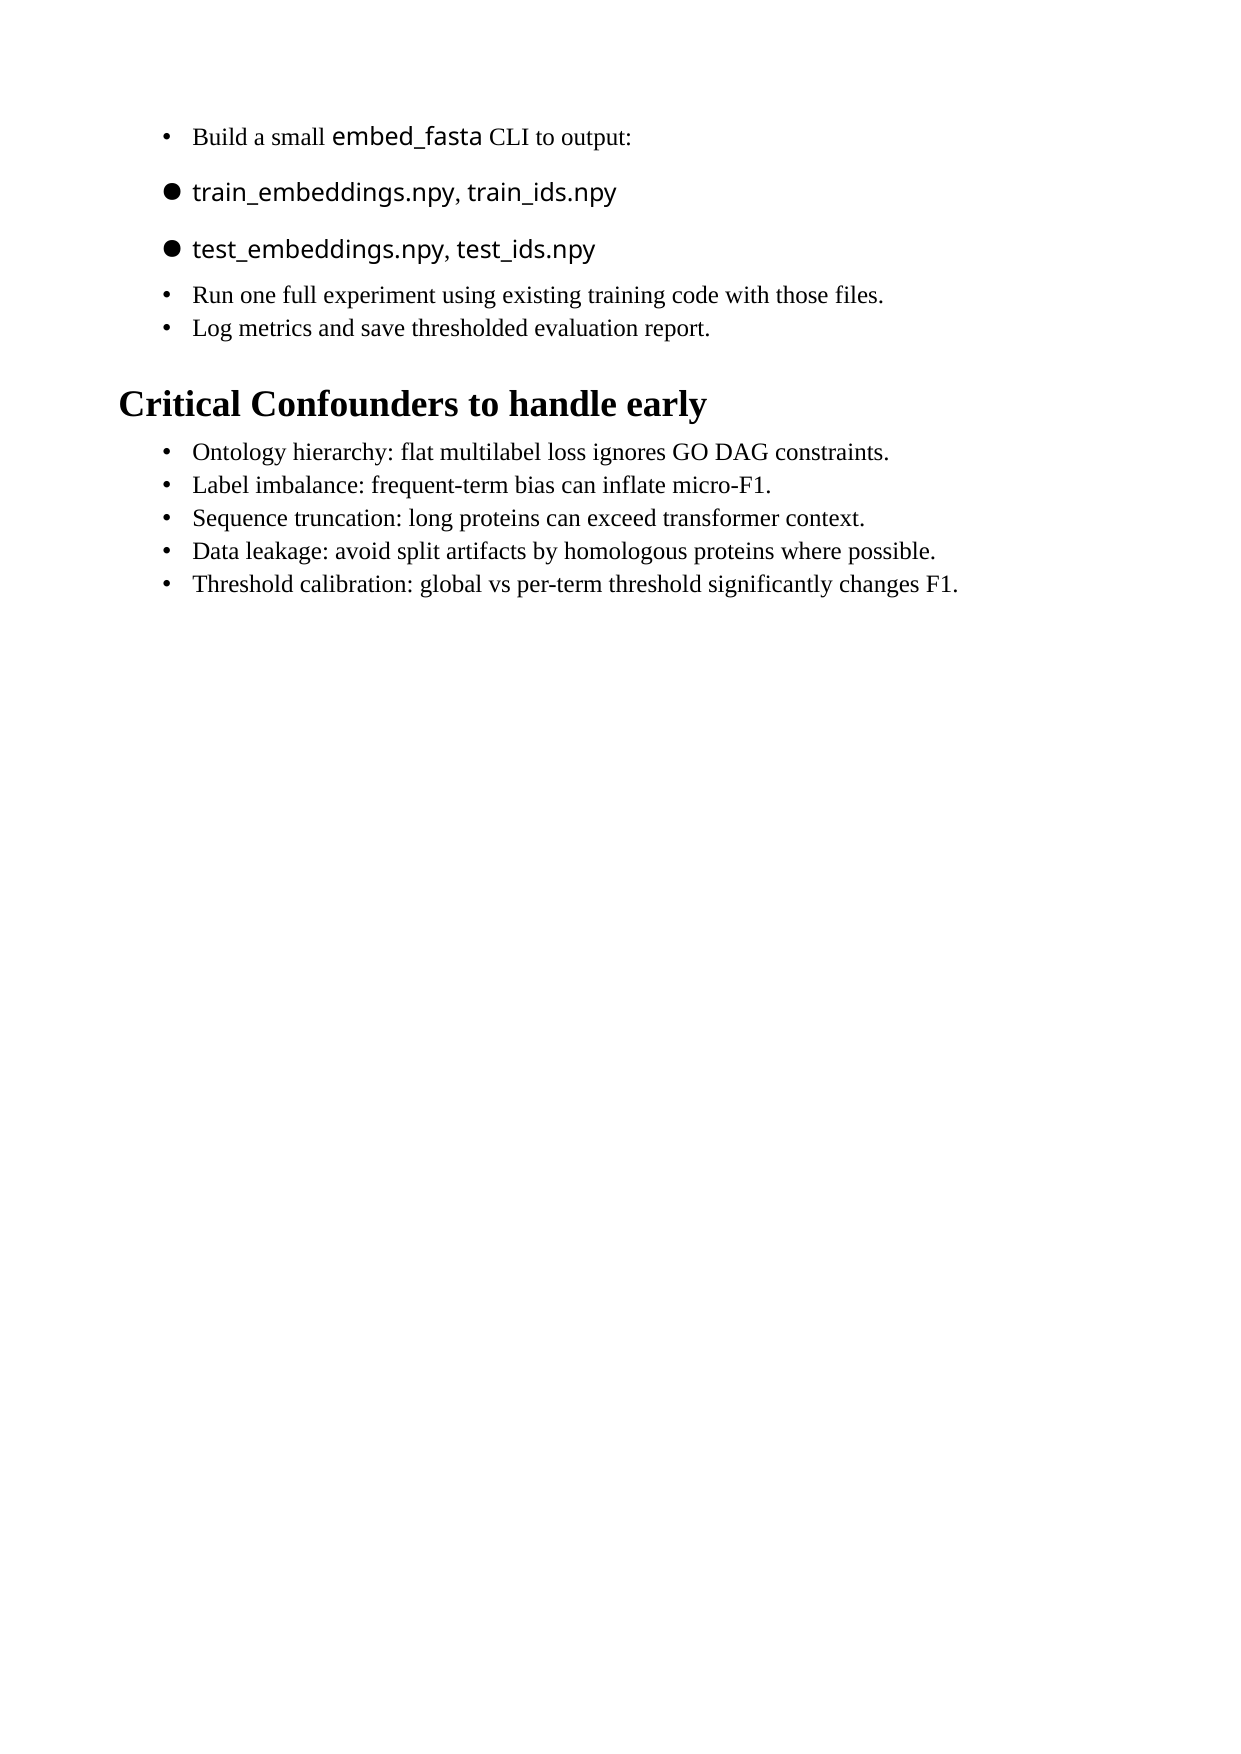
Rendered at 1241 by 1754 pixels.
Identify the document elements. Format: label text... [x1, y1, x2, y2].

list Threshold calibration: global vs per-term threshold significantly changes F1. [162, 569, 1122, 598]
list Run one full experiment using existing training code with those files. [162, 280, 1122, 308]
list train_embeddings.npy, train_ids.npy [162, 175, 1122, 209]
list Data leakage: avoid split artifacts by homologous proteins where possible. [162, 536, 1122, 564]
list Sequence truncation: long proteins can exceed transformer context. [162, 503, 1122, 532]
list Log metrics and save thresholded evaluation report. [162, 313, 1122, 341]
subtitle Critical Confounders to handle early [118, 381, 1122, 424]
list test_embeddings.npy, test_ids.npy [162, 232, 1122, 266]
list Label imbalance: frequent-term bias can inflate micro-F1. [162, 470, 1122, 498]
list Build a small embed_fasta CLI to output: [162, 118, 1122, 152]
list Ontology hierarchy: flat multilabel loss ignores GO DAG constraints. [162, 437, 1122, 466]
